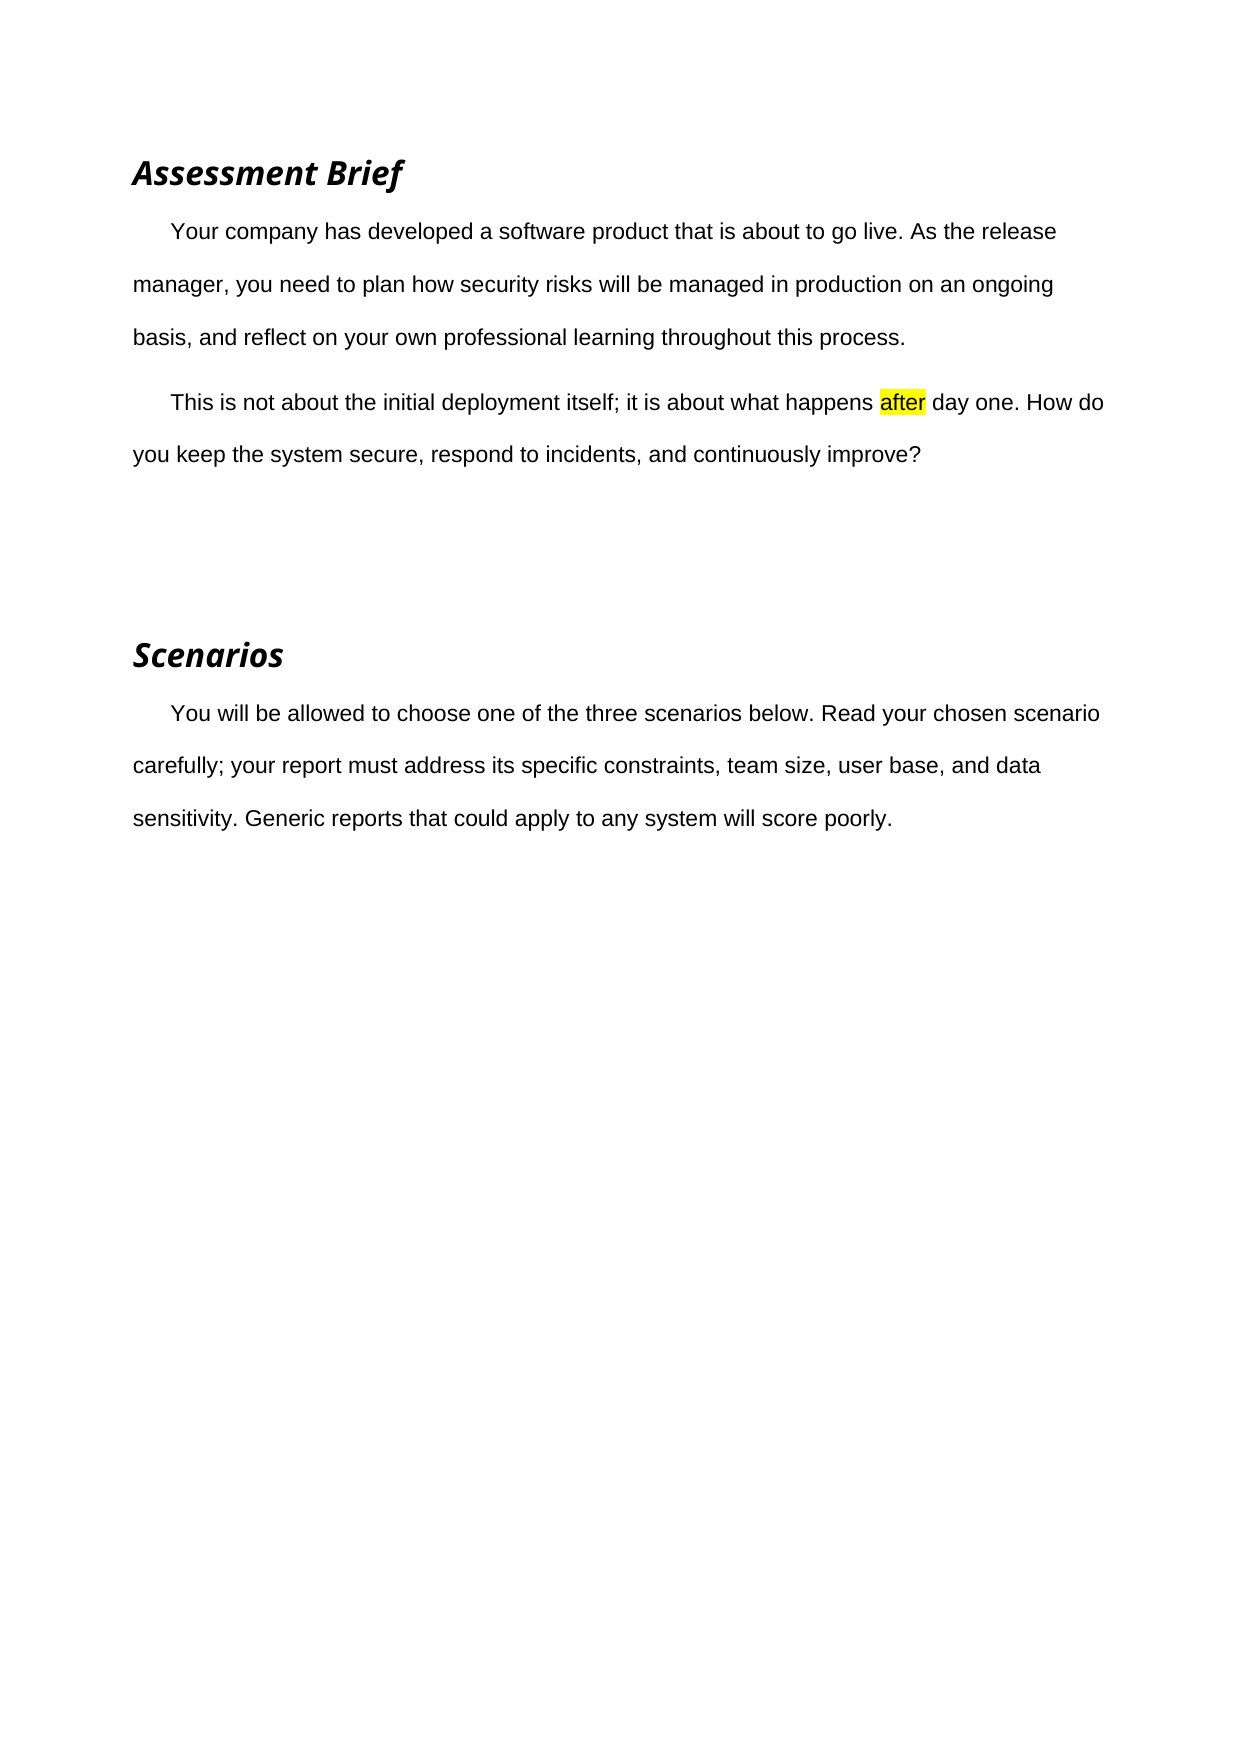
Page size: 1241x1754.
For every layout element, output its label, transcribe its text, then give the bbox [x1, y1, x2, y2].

subtitle Scenarios [133, 632, 1108, 677]
text This is not about the initial deployment itself; it is about what happens after day one. How do you keep the system secure, respond to incidents, and continuously improve? [133, 389, 1108, 468]
text Your company has developed a software product that is about to go live. As the release manager, you need to plan how security risks will be managed in production on an ongoing basis, and reflect on your own professional learning throughout this process. [133, 218, 1108, 350]
text You will be allowed to choose one of the three scenarios below. Read your chosen scenario carefully; your report must address its specific constraints, team size, user base, and data sensitivity. Generic reports that could apply to any system will score poorly. [133, 700, 1108, 832]
subtitle Assessment Brief [133, 150, 1108, 195]
